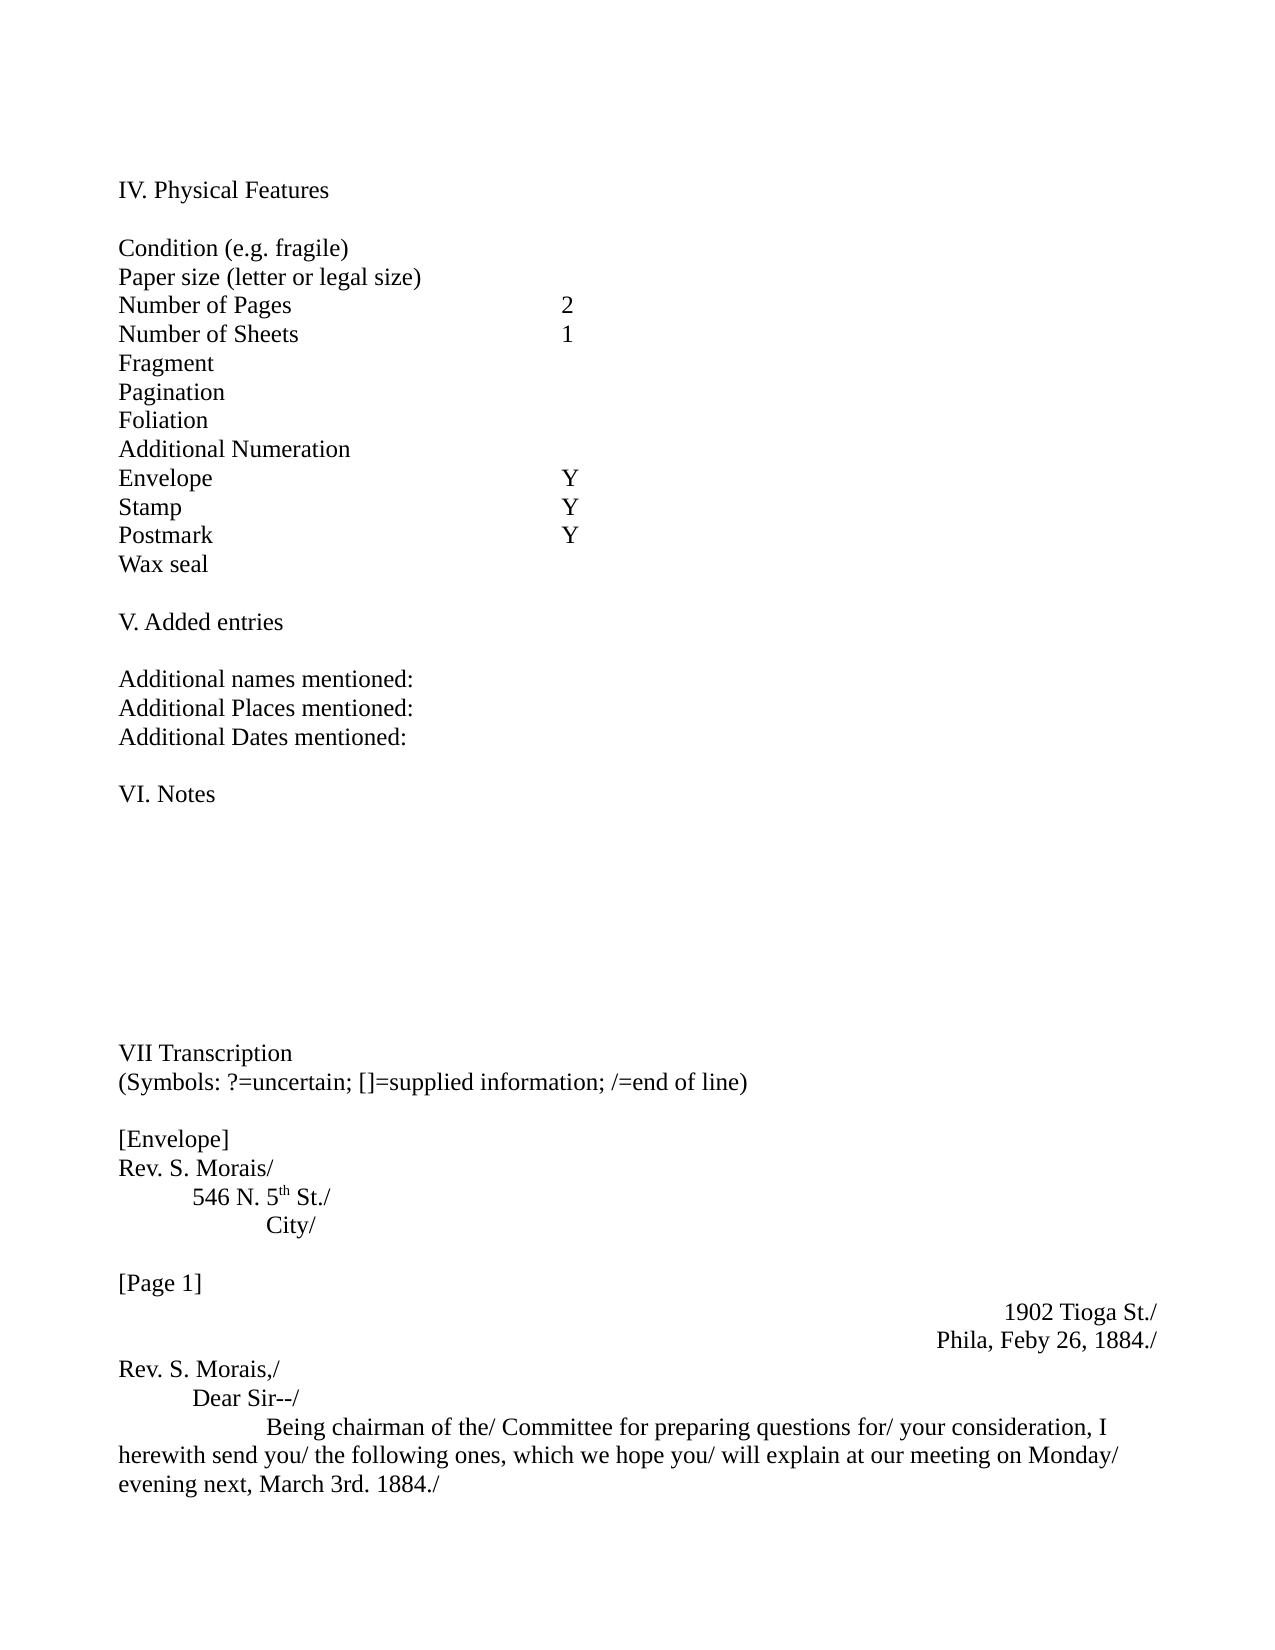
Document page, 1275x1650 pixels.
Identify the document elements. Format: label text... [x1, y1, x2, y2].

text Envelope Y [118, 463, 1157, 492]
text Phila, Feby 26, 1884./ [118, 1326, 1157, 1354]
text Being chairman of the/ Committee for preparing questions for/ your consideration, I herewith send you/ the following ones, which we hope you/ will explain at our meeting on Monday/ evening next, March 3rd. 1884./ [118, 1412, 1157, 1498]
text Fragment [118, 348, 1157, 377]
text [Page 1] [118, 1268, 1157, 1297]
text Dear Sir--/ [118, 1383, 1157, 1412]
text Pagination [118, 377, 1157, 406]
text Foliation [118, 406, 1157, 434]
text Paper size (letter or legal size) [118, 262, 1157, 291]
text Number of Pages 2 [118, 291, 1157, 319]
text 546 N. 5th St./ [118, 1182, 1157, 1211]
text Stamp Y [118, 492, 1157, 521]
text Wax seal [118, 549, 1157, 578]
text Number of Sheets 1 [118, 319, 1157, 348]
text Rev. S. Morais/ [118, 1153, 1157, 1182]
text (Symbols: ?=uncertain; []=supplied information; /=end of line) [118, 1067, 1157, 1096]
text City/ [118, 1211, 1157, 1239]
text Rev. S. Morais,/ [118, 1354, 1157, 1383]
text VII Transcription [118, 1038, 1157, 1067]
text Additional Numeration [118, 434, 1157, 463]
text V. Added entries [118, 607, 1157, 636]
text [Envelope] [118, 1124, 1157, 1153]
text Condition (e.g. fragile) [118, 233, 1157, 262]
text VI. Notes [118, 779, 1157, 808]
text Additional names mentioned: [118, 664, 1157, 693]
text Additional Dates mentioned: [118, 722, 1157, 751]
text IV. Physical Features [118, 176, 1157, 204]
text 1902 Tioga St./ [118, 1297, 1157, 1326]
text Postma rk Y [118, 521, 1157, 549]
text Additional Places mentioned: [118, 693, 1157, 722]
